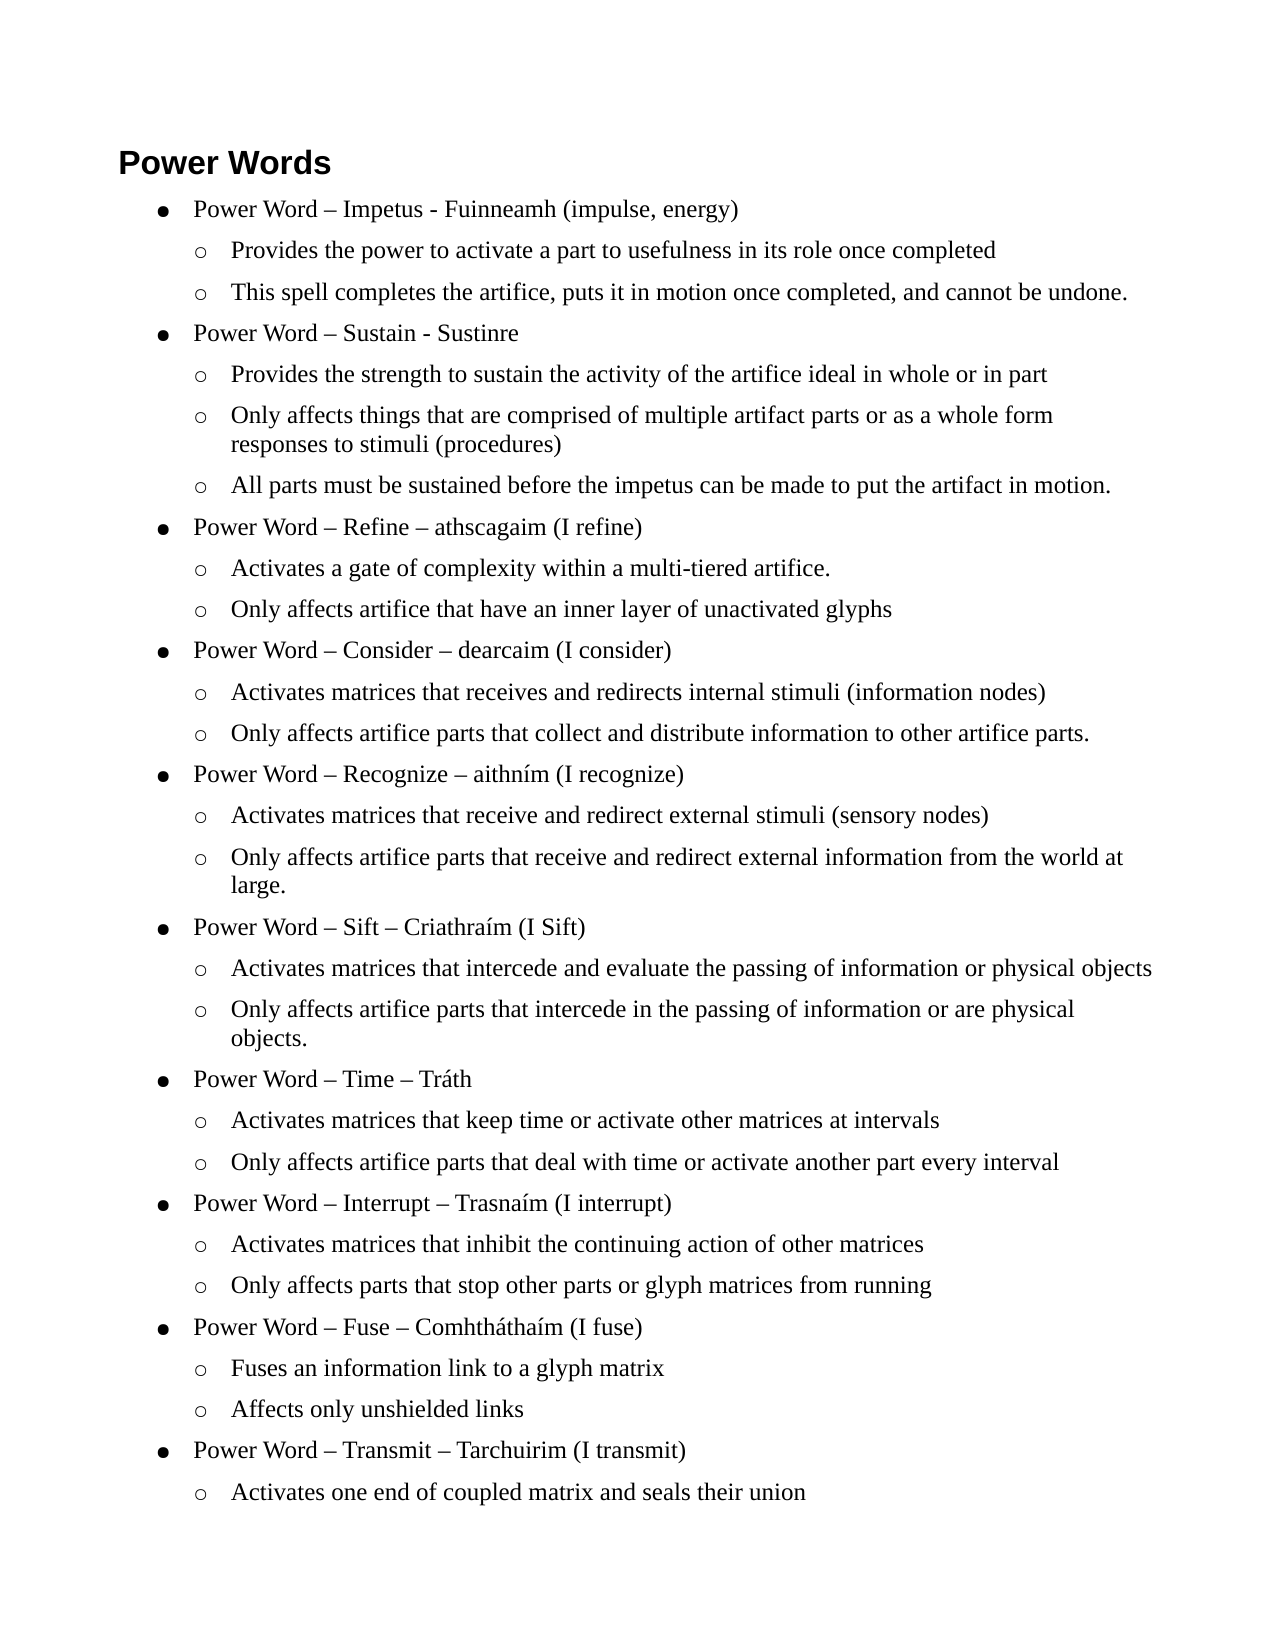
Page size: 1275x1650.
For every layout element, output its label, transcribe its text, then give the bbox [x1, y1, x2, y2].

list Provides the strength to sustain the activity of the artifice ideal in whole or in part [193, 359, 1157, 388]
list Only affects artifice parts that intercede in the passing of information or are physical objects. [193, 994, 1157, 1052]
list Activates matrices that receives and redirects internal stimuli (information nodes) [193, 677, 1157, 706]
list Power Word – Sustain - Sustinre [156, 318, 1157, 347]
subtitle Power Words [118, 143, 1157, 182]
list Power Word – Sift – Criathraím (I Sift) [156, 912, 1157, 941]
list Power Word – Fuse – Comhtháthaím (I fuse) [156, 1312, 1157, 1341]
list Power Word – Transmit – Tarchuirim (I transmit) [156, 1436, 1157, 1464]
list Activates matrices that keep time or activate other matrices at intervals [193, 1106, 1157, 1134]
list Activates one end of coupled matrix and seals their union [193, 1477, 1157, 1506]
list Only affects artifice parts that collect and distribute information to other artifice parts. [193, 718, 1157, 747]
list Only affects artifice parts that receive and redirect external information from the world at large. [193, 842, 1157, 899]
list Fuses an information link to a glyph matrix [193, 1353, 1157, 1382]
list Power Word – Time – Tráth [156, 1064, 1157, 1093]
list Only affects artifice parts that deal with time or activate another part every interval [193, 1147, 1157, 1176]
list Activates a gate of complexity within a multi-tiered artifice. [193, 553, 1157, 582]
list Power Word – Consider – dearcaim (I consider) [156, 636, 1157, 664]
list All parts must be sustained before the impetus can be made to put the artifact in motion. [193, 471, 1157, 499]
list Only affects artifice that have an inner layer of unactivated glyphs [193, 594, 1157, 623]
list This spell completes the artifice, puts it in motion once completed, and cannot be undone. [193, 277, 1157, 306]
list Affects only unshielded links [193, 1394, 1157, 1423]
list Power Word – Interrupt – Trasnaím (I interrupt) [156, 1188, 1157, 1217]
list Power Word – Impetus - Fuinneamh (impulse, energy) [156, 194, 1157, 223]
list Only affects parts that stop other parts or glyph matrices from running [193, 1271, 1157, 1299]
list Power Word – Recognize – aithním (I recognize) [156, 759, 1157, 788]
list Provides the power to activate a part to usefulness in its role once completed [193, 236, 1157, 264]
list Activates matrices that receive and redirect external stimuli (sensory nodes) [193, 801, 1157, 829]
list Only affects things that are comprised of multiple artifact parts or as a whole form responses to stimuli (procedures) [193, 401, 1157, 458]
list Power Word – Refine – athscagaim (I refine) [156, 512, 1157, 541]
list Activates matrices that inhibit the continuing action of other matrices [193, 1229, 1157, 1258]
list Activates matrices that intercede and evaluate the passing of information or physical objects [193, 953, 1157, 982]
